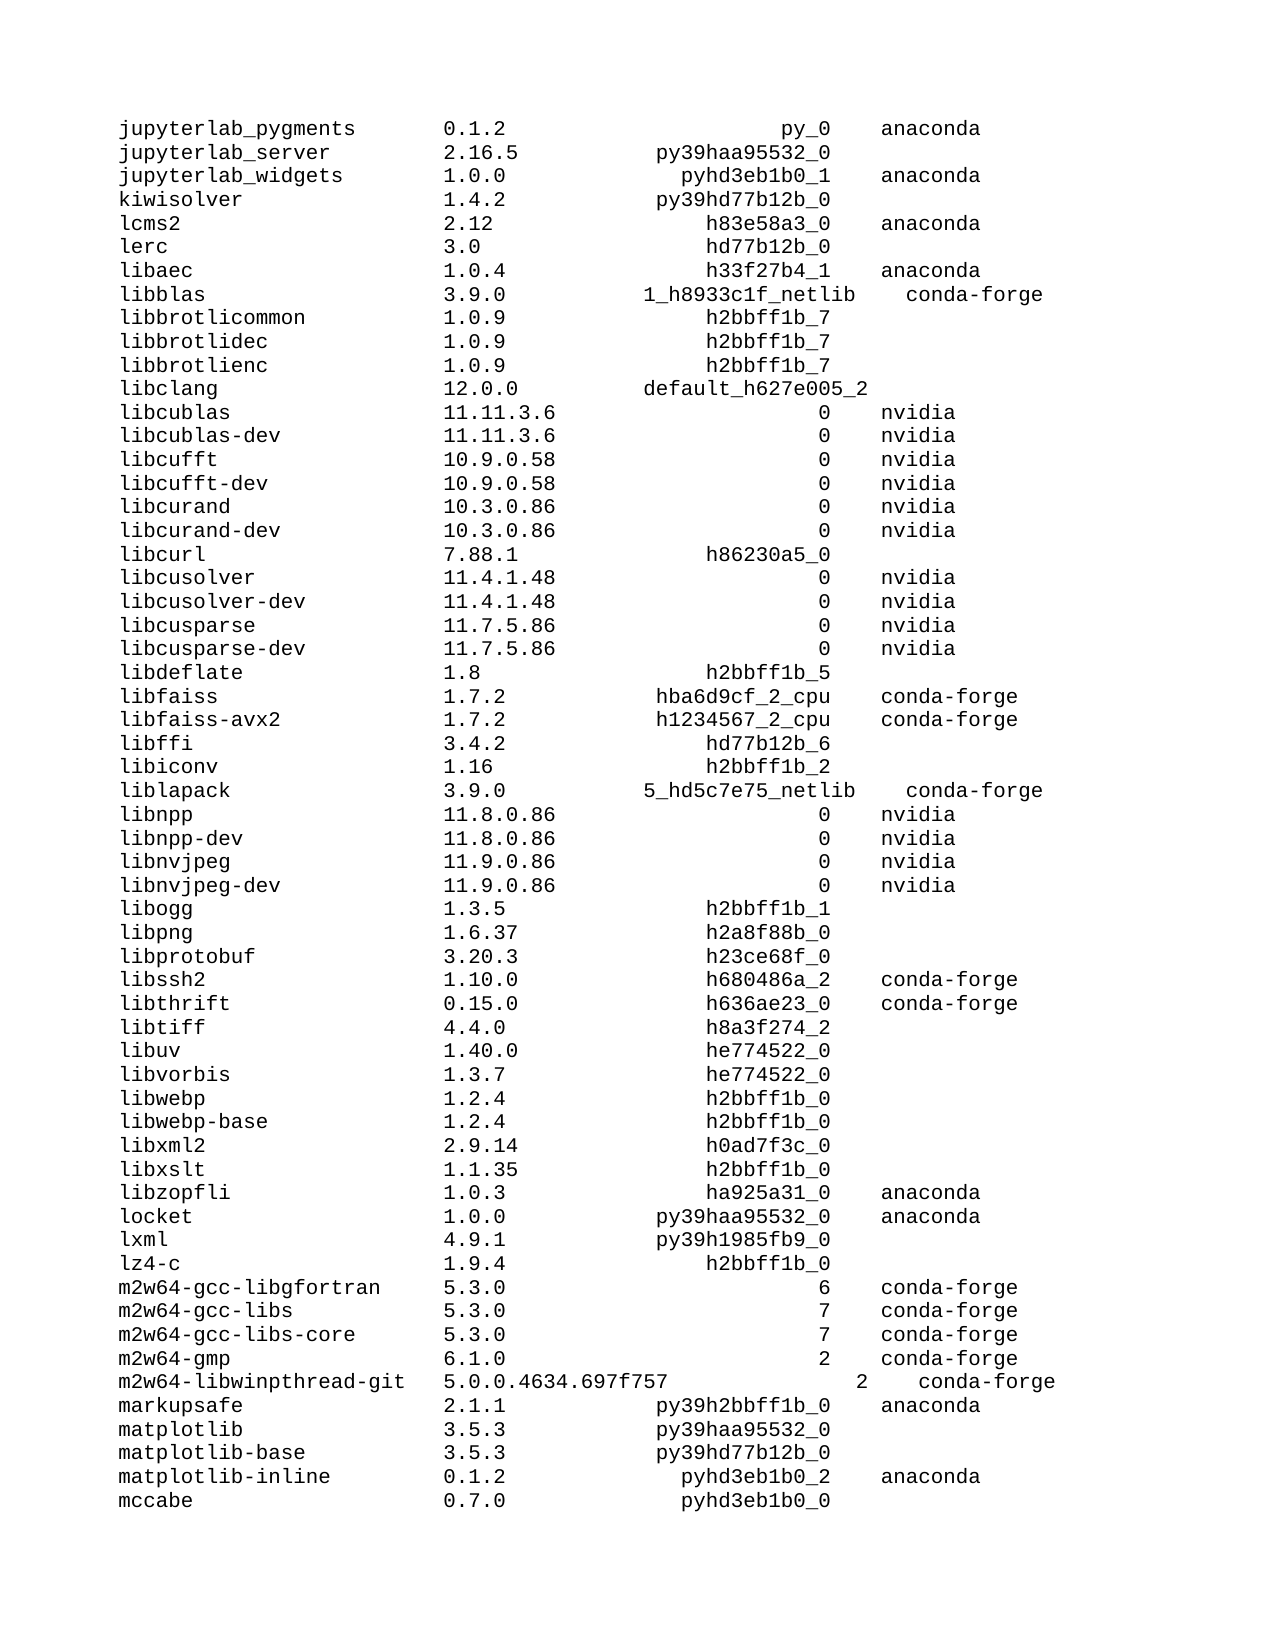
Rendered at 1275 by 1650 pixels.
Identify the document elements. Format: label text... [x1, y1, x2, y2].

text libfaiss 1.7.2 hba6d9cf_2_cpu conda-forge [118, 686, 1157, 709]
text libogg 1.3.5 h2bbff1b_1 [118, 898, 1157, 922]
text libxml2 2.9.14 h0ad7f3c_0 [118, 1135, 1157, 1158]
text libxslt 1.1.35 h2bbff1b_0 [118, 1158, 1157, 1182]
text libnpp-dev 11.8.0.86 0 nvidia [118, 827, 1157, 851]
text libcufft 10.9.0.58 0 nvidia [118, 449, 1157, 473]
text libthrift 0.15.0 h636ae23_0 conda-forge [118, 993, 1157, 1017]
text libzopfli 1.0.3 ha925a31_0 anaconda [118, 1182, 1157, 1206]
text libdeflate 1.8 h2bbff1b_5 [118, 662, 1157, 686]
text kiwisolver 1.4.2 py39hd77b12b_0 [118, 189, 1157, 213]
text matplotlib-base 3.5.3 py39hd77b12b_0 [118, 1442, 1157, 1466]
text lcms2 2.12 h83e58a3_0 anaconda [118, 213, 1157, 236]
text libcusolver-dev 11.4.1.48 0 nvidia [118, 591, 1157, 615]
text jupyterlab_server 2.16.5 py39haa95532_0 [118, 142, 1157, 165]
text libuv 1.40.0 he774522_0 [118, 1040, 1157, 1064]
text liblapack 3.9.0 5_hd5c7e75_netlib conda-forge [118, 780, 1157, 804]
text markupsafe 2.1.1 py39h2bbff1b_0 anaconda [118, 1395, 1157, 1419]
text libnpp 11.8.0.86 0 nvidia [118, 804, 1157, 827]
text libbrotlienc 1.0.9 h2bbff1b_7 [118, 354, 1157, 378]
text libcurl 7.88.1 h86230a5_0 [118, 544, 1157, 567]
text libcurand 10.3.0.86 0 nvidia [118, 496, 1157, 520]
text libcusparse-dev 11.7.5.86 0 nvidia [118, 638, 1157, 662]
text libblas 3.9.0 1_h8933c1f_netlib conda-forge [118, 284, 1157, 307]
text libcublas 11.11.3.6 0 nvidia [118, 402, 1157, 426]
text libprotobuf 3.20.3 h23ce68f_0 [118, 946, 1157, 969]
text matplotlib 3.5.3 py39haa95532_0 [118, 1419, 1157, 1442]
text lxml 4.9.1 py39h1985fb9_0 [118, 1229, 1157, 1253]
text lerc 3.0 hd77b12b_0 [118, 236, 1157, 260]
text libpng 1.6.37 h2a8f88b_0 [118, 922, 1157, 946]
text libnvjpeg-dev 11.9.0.86 0 nvidia [118, 875, 1157, 898]
text lz4-c 1.9.4 h2bbff1b_0 [118, 1253, 1157, 1277]
text libiconv 1.16 h2bbff1b_2 [118, 757, 1157, 780]
text jupyterlab_widgets 1.0.0 pyhd3eb1b0_1 anaconda [118, 165, 1157, 189]
text libcurand-dev 10.3.0.86 0 nvidia [118, 520, 1157, 544]
text libfaiss-avx2 1.7.2 h1234567_2_cpu conda-forge [118, 709, 1157, 733]
text libcublas-dev 11.11.3.6 0 nvidia [118, 426, 1157, 449]
text matplotlib-inline 0.1.2 pyhd3eb1b0_2 anaconda [118, 1466, 1157, 1489]
text libtiff 4.4.0 h8a3f274_2 [118, 1017, 1157, 1040]
text libaec 1.0.4 h33f27b4_1 anaconda [118, 260, 1157, 284]
text m2w64-gmp 6.1.0 2 conda-forge [118, 1348, 1157, 1371]
text m2w64-gcc-libgfortran 5.3.0 6 conda-forge [118, 1277, 1157, 1300]
text libclang 12.0.0 default_h627e005_2 [118, 378, 1157, 402]
text libffi 3.4.2 hd77b12b_6 [118, 733, 1157, 757]
text m2w64-libwinpthread-git 5.0.0.4634.697f757 2 conda-forge [118, 1371, 1157, 1395]
text libcusparse 11.7.5.86 0 nvidia [118, 615, 1157, 638]
text jupyterlab_pygments 0.1.2 py_0 anaconda [118, 118, 1157, 142]
text libbrotlidec 1.0.9 h2bbff1b_7 [118, 331, 1157, 354]
text libbrotlicommon 1.0.9 h2bbff1b_7 [118, 307, 1157, 331]
text libcufft-dev 10.9.0.58 0 nvidia [118, 473, 1157, 496]
text libnvjpeg 11.9.0.86 0 nvidia [118, 851, 1157, 875]
text m2w64-gcc-libs-core 5.3.0 7 conda-forge [118, 1324, 1157, 1348]
text libwebp 1.2.4 h2bbff1b_0 [118, 1088, 1157, 1111]
text libcusolver 11.4.1.48 0 nvidia [118, 567, 1157, 591]
text libwebp-base 1.2.4 h2bbff1b_0 [118, 1111, 1157, 1135]
text libssh2 1.10.0 h680486a_2 conda-forge [118, 969, 1157, 993]
text libvorbis 1.3.7 he774522_0 [118, 1064, 1157, 1088]
text locket 1.0.0 py39haa95532_0 anaconda [118, 1206, 1157, 1229]
text mccabe 0.7.0 pyhd3eb1b0_0 [118, 1489, 1157, 1513]
text m2w64-gcc-libs 5.3.0 7 conda-forge [118, 1300, 1157, 1324]
